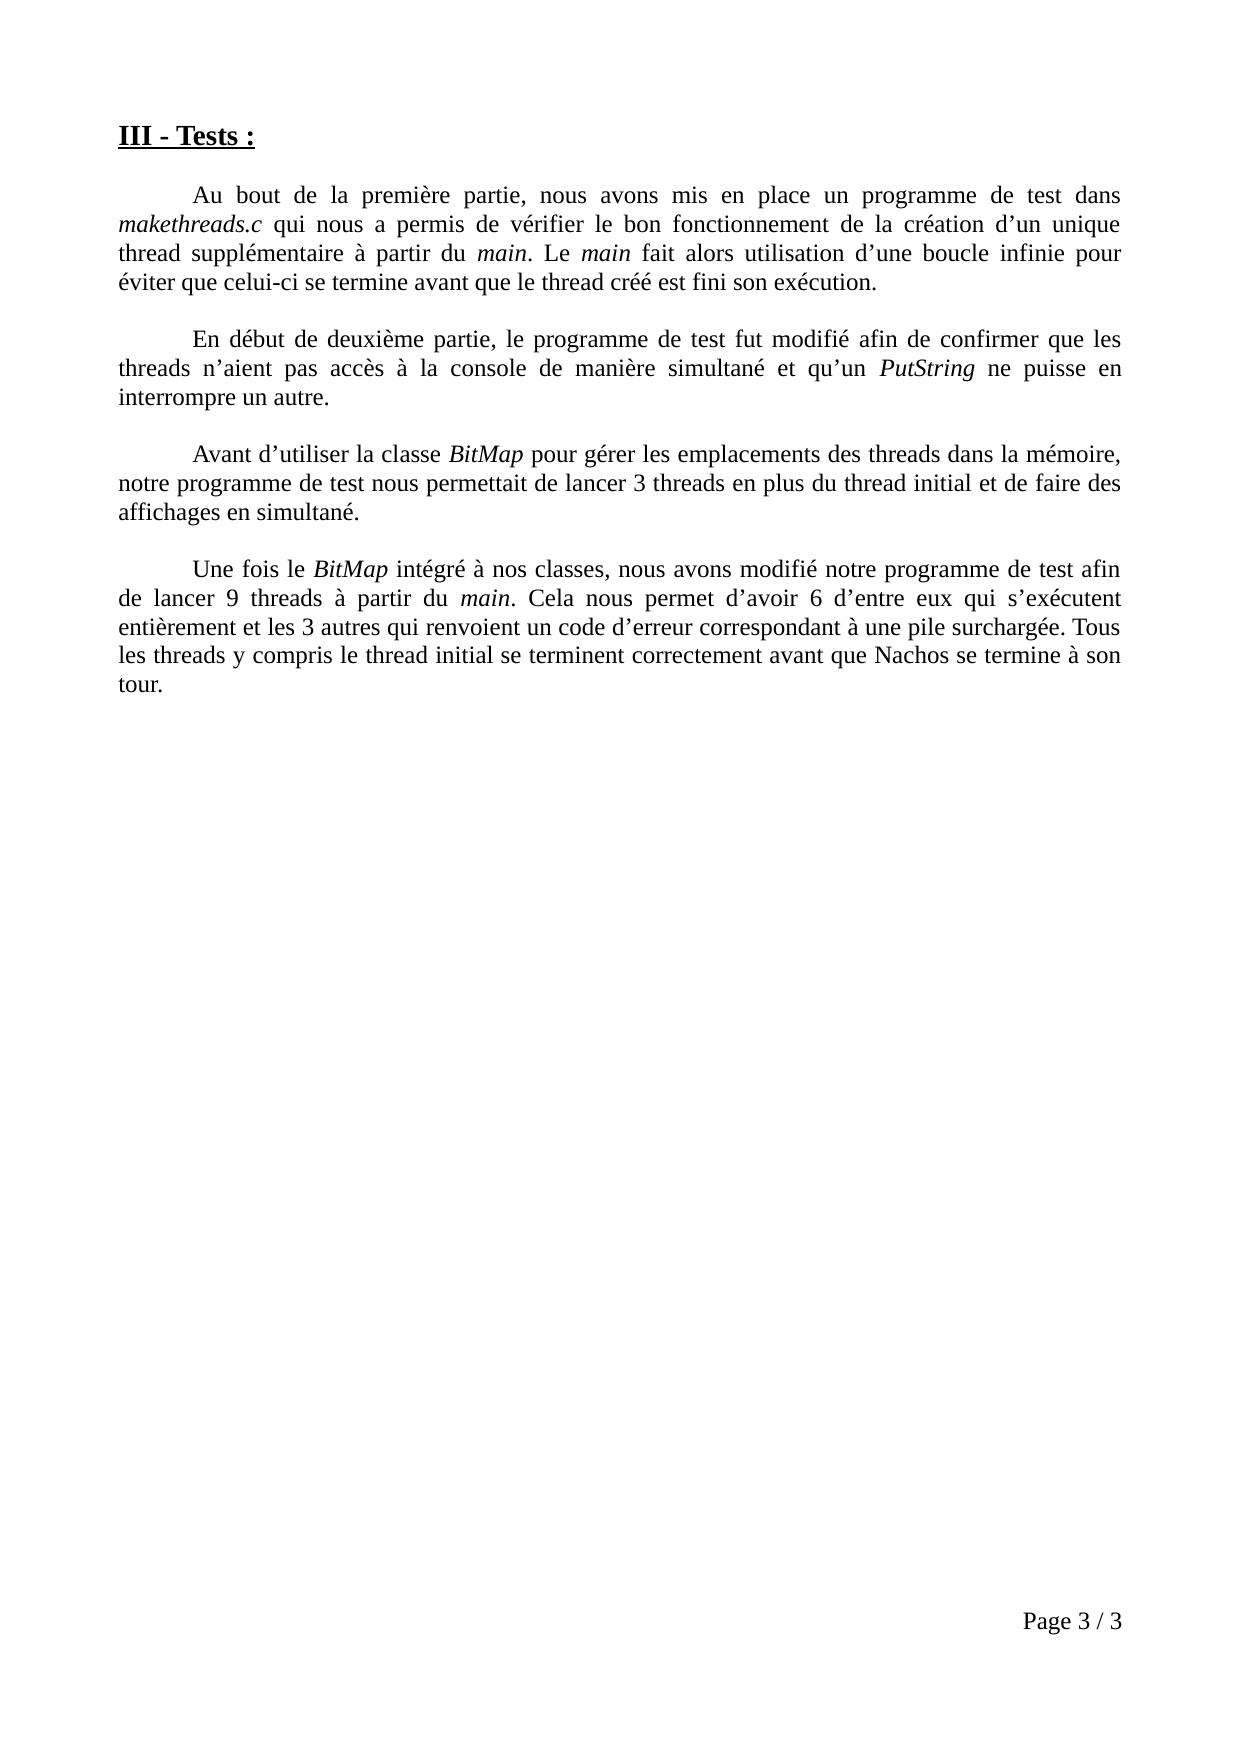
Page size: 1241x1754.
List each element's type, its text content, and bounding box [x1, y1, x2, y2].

text Une fois le BitMap intégré à nos classes, nous avons modifié notre programme de test afin de lancer 9 threads à partir du main. Cela nous permet d’avoir 6 d’entre eux qui s’exécutent entièrement et les 3 autres qui renvoient un code d’erreur correspondant à une pile surchargée. Tous les threads y compris le thread initial se terminent correctement avant que Nachos se termine à son tour. [118, 554, 1122, 698]
text En début de deuxième partie, le programme de test fut modifié afin de confirmer que les threads n’aient pas accès à la console de manière simultané et qu’un PutString ne puisse en interrompre un autre. [118, 324, 1122, 410]
text Avant d’utiliser la classe BitMap pour gérer les emplacements des threads dans la mémoire, notre programme de test nous permettait de lancer 3 threads en plus du thread initial et de faire des affichages en simultané. [118, 439, 1122, 525]
text III - Tests : [118, 118, 1122, 152]
text Au bout de la première partie, nous avons mis en place un programme de test dans makethreads.c qui nous a permis de vérifier le bon fonctionnement de la création d’un unique thread supplémentaire à partir du main. Le main fait alors utilisation d’une boucle infinie pour éviter que celui-ci se termine avant que le thread créé est fini son exécution. [118, 180, 1122, 295]
